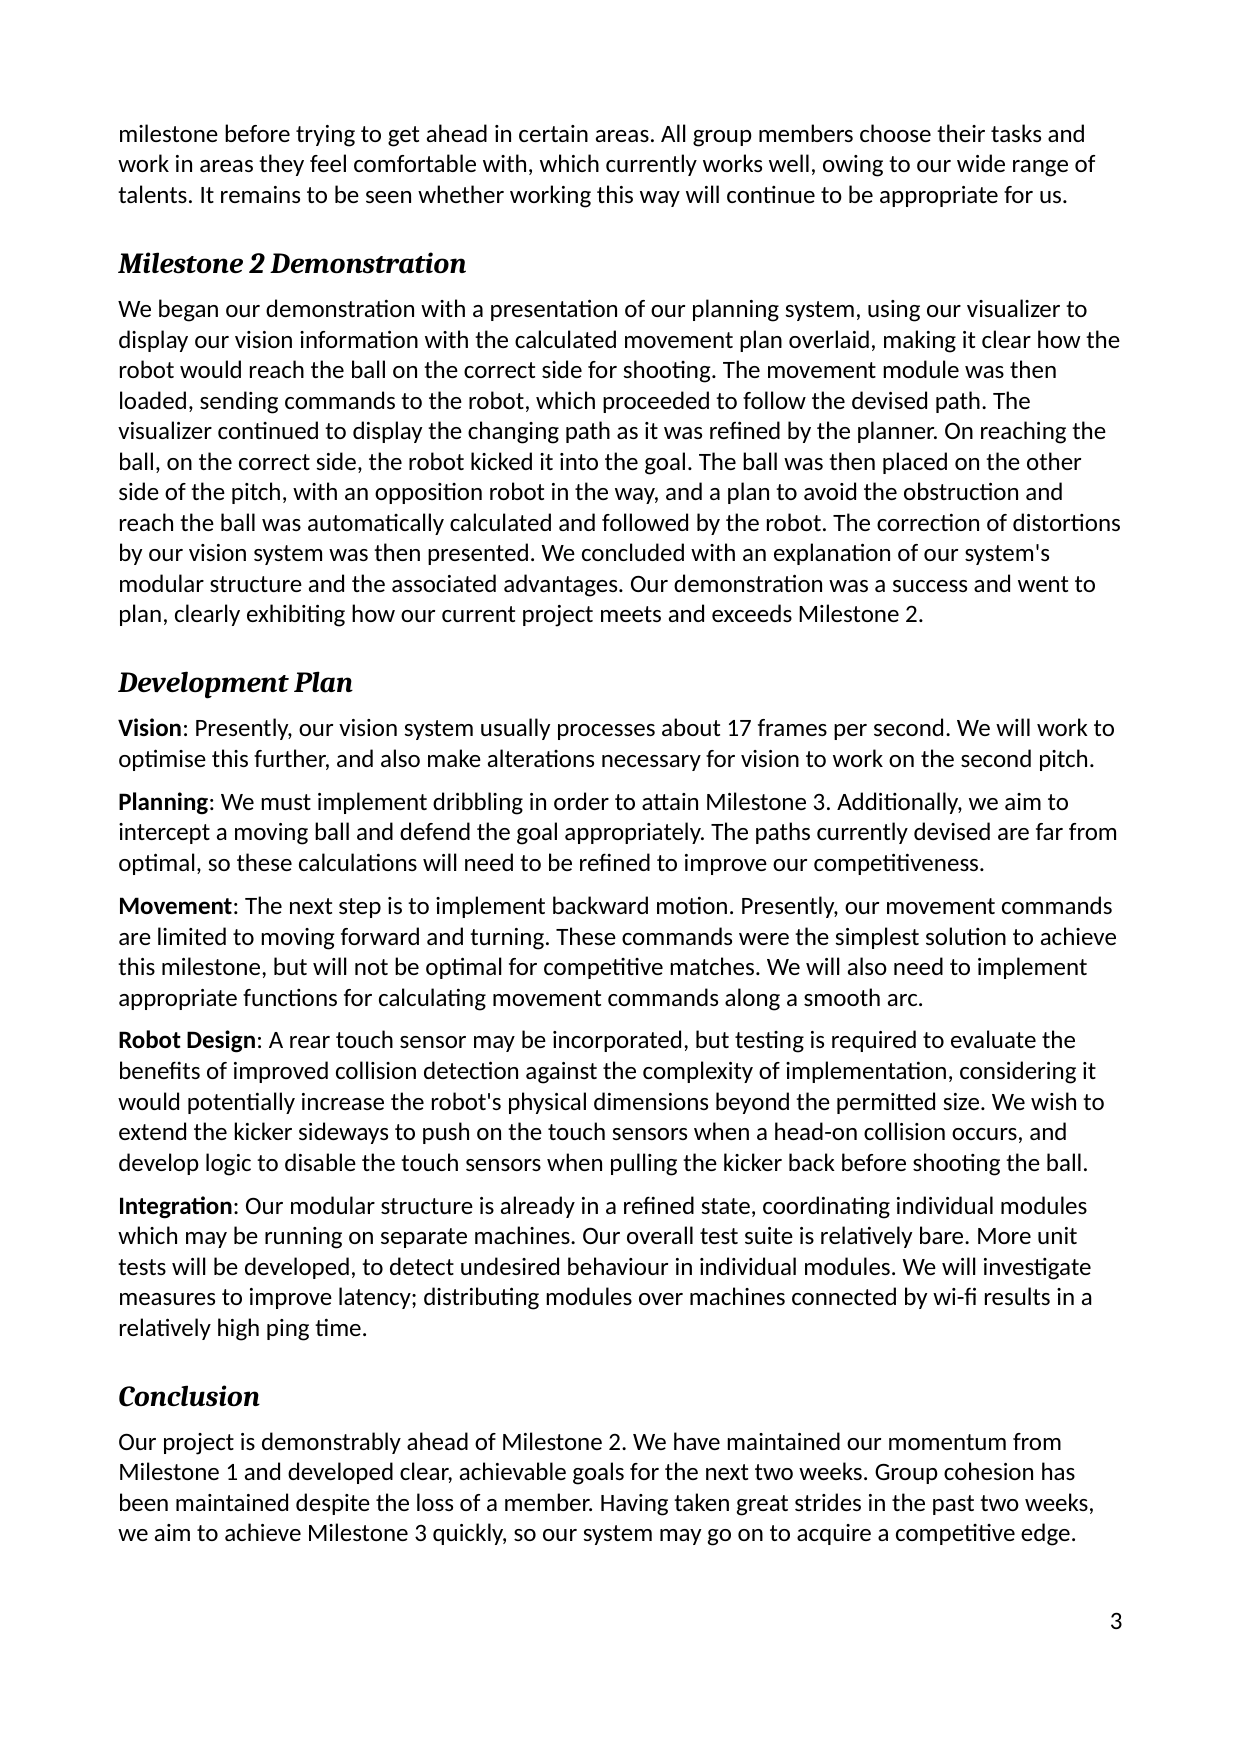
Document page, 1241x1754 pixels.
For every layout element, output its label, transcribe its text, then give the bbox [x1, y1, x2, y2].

text Robot Design: A rear touch sensor may be incorporated, but testing is required to evaluate the benefits of improved collision detection against the complexity of implementation, considering it would potentially increase the robot's physical dimensions beyond the permitted size. We wish to extend the kicker sideways to push on the touch sensors when a head-on collision occurs, and develop logic to disable the touch sensors when pulling the kicker back before shooting the ball. [118, 1025, 1122, 1177]
text Vision: Presently, our vision system usually processes about 17 frames per second. We will work to optimise this further, and also make alterations necessary for vision to work on the second pitch. [118, 712, 1122, 773]
text Our project is demonstrably ahead of Milestone 2. We have maintained our momentum from Milestone 1 and developed clear, achievable goals for the next two weeks. Group cohesion has been maintained despite the loss of a member. Having taken great strides in the past two weeks, we aim to achieve Milestone 3 quickly, so our system may go on to acquire a competitive edge. [118, 1426, 1122, 1548]
text We began our demonstration with a presentation of our planning system, using our visualizer to display our vision information with the calculated movement plan overlaid, making it clear how the robot would reach the ball on the correct side for shooting. The movement module was then loaded, sending commands to the robot, which proceeded to follow the devised path. The visualizer continued to display the changing path as it was refined by the planner. On reaching the ball, on the correct side, the robot kicked it into the goal. The ball was then placed on the other side of the pitch, with an opposition robot in the way, and a plan to avoid the obstruction and reach the ball was automatically calculated and followed by the robot. The correction of distortions by our vision system was then presented. We concluded with an explanation of our system's modular structure and the associated advantages. Our demonstration was a success and went to plan, clearly exhibiting how our current project meets and exceeds Milestone 2. [118, 293, 1122, 629]
subtitle Conclusion [118, 1380, 1122, 1413]
text Integration: Our modular structure is already in a refined state, coordinating individual modules which may be running on separate machines. Our overall test suite is relatively bare. More unit tests will be developed, to detect undesired behaviour in individual modules. We will investigate measures to improve latency; distributing modules over machines connected by wi-fi results in a relatively high ping time. [118, 1190, 1122, 1342]
subtitle Milestone 2 Demonstration [118, 247, 1122, 281]
text Planning: We must implement dribbling in order to attain Milestone 3. Additionally, we aim to intercept a moving ball and defend the goal appropriately. The paths currently devised are far from optimal, so these calculations will need to be refined to improve our competitiveness. [118, 786, 1122, 878]
text Movement: The next step is to implement backward motion. Presently, our movement commands are limited to moving forward and turning. These commands were the simplest solution to achieve this milestone, but will not be optimal for competitive matches. We will also need to implement appropriate functions for calculating movement commands along a smooth arc. [118, 890, 1122, 1012]
text milestone before trying to get ahead in certain areas. All group members choose their tasks and work in areas they feel comfortable with, which currently works well, owing to our wide range of talents. It remains to be seen whether working this way will continue to be appropriate for us. [118, 118, 1122, 210]
subtitle Development Plan [118, 666, 1122, 700]
